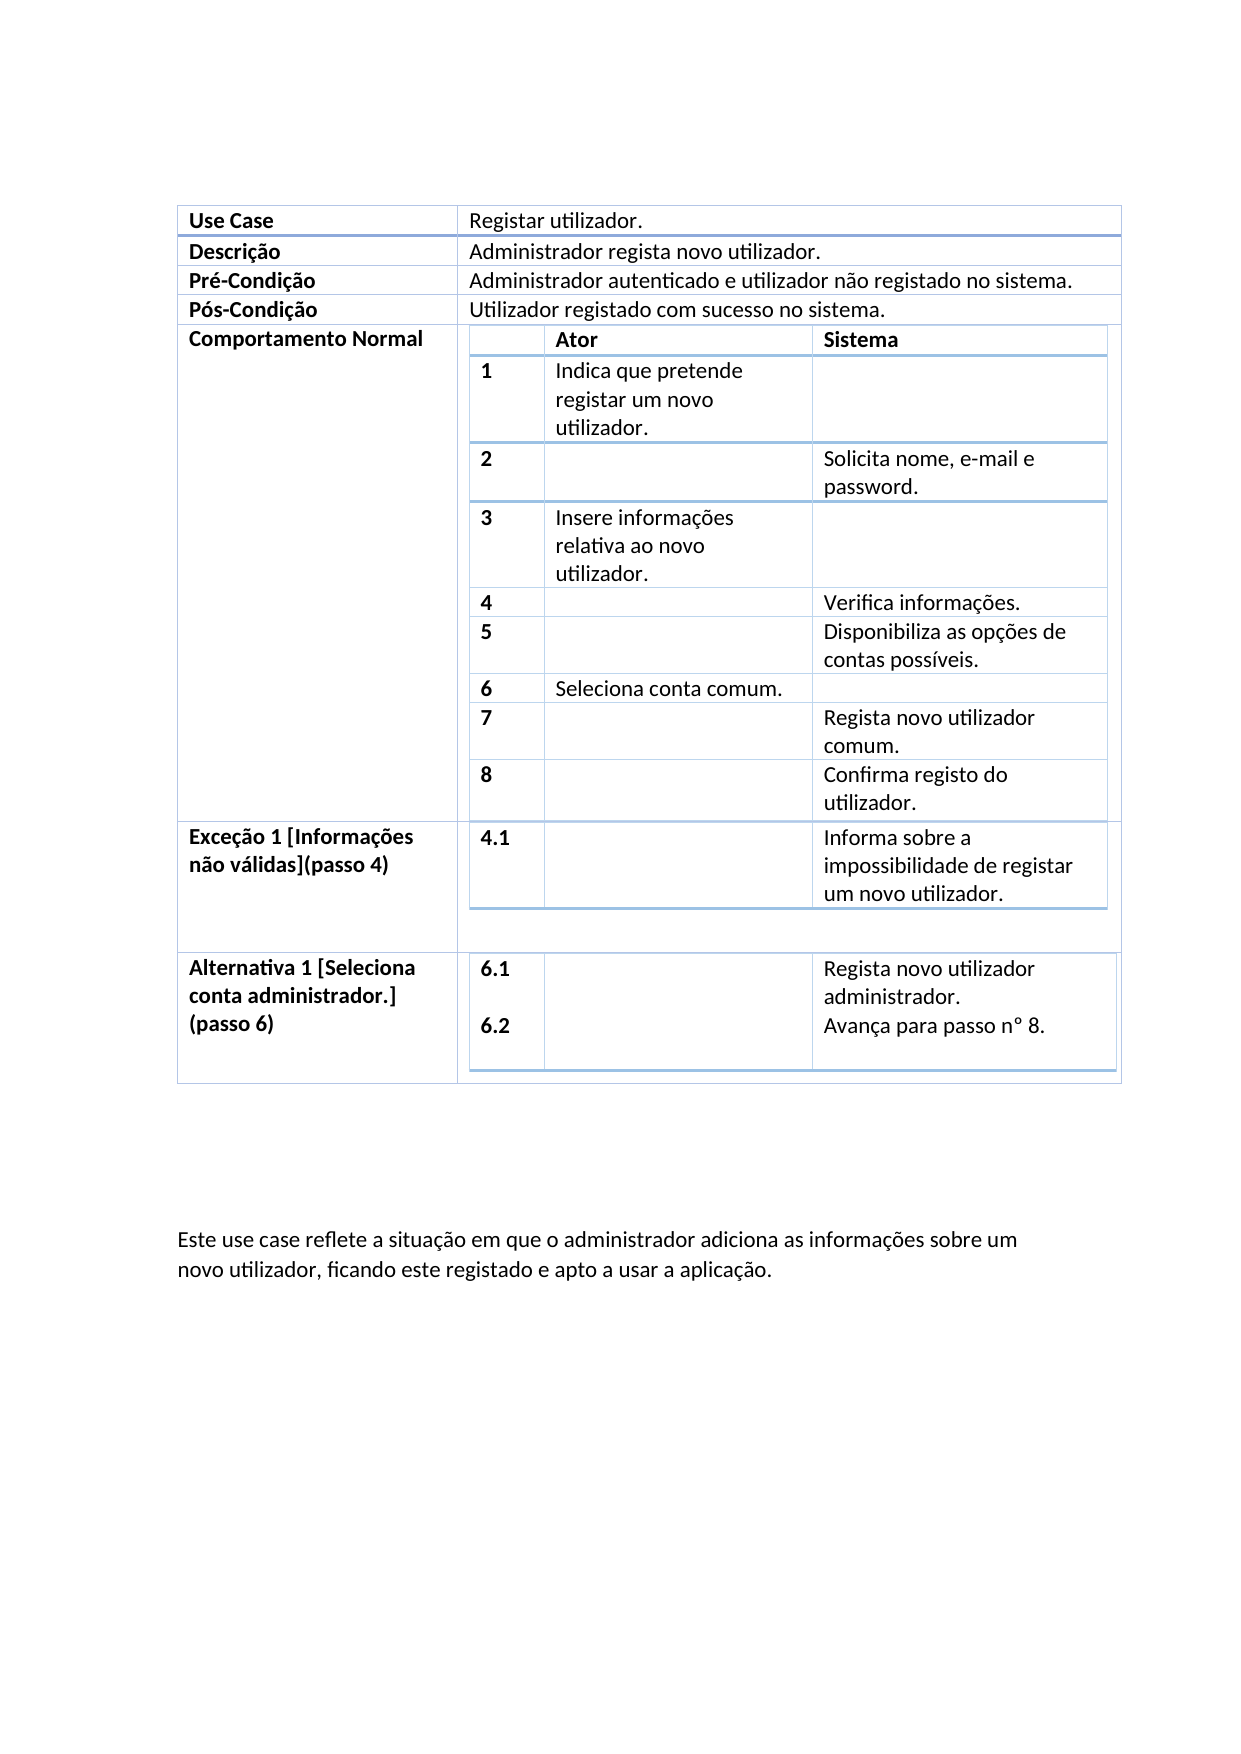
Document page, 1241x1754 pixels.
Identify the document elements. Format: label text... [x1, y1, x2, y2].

table_cell 3 [470, 503, 544, 587]
table_cell Alternativa 1 [Seleciona conta administrador.](passo 6) [178, 953, 457, 1083]
table_cell [458, 953, 1121, 1083]
table_header [470, 326, 544, 353]
table_cell Verifica informações. [813, 588, 1107, 616]
table_cell 7 [470, 703, 544, 759]
table_cell Exceção 1 [Informações não válidas](passo 4) [178, 822, 457, 952]
table_header Regista novo utilizador administrador. [813, 954, 1116, 1011]
table_cell Pré-Condição [178, 266, 457, 294]
table_header Informa sobre a impossibilidade de registar um novo utilizador. [813, 823, 1107, 907]
table_cell Utilizador registado com sucesso no sistema. [458, 295, 1121, 323]
table_cell Disponibiliza as opções de contas possíveis. [813, 617, 1107, 673]
table_cell [545, 444, 812, 500]
table_header 4.1 [470, 823, 544, 907]
table_header [545, 823, 812, 907]
table_cell [545, 760, 812, 819]
table_cell [545, 1011, 812, 1069]
table_cell Descrição [178, 237, 457, 265]
table_cell [813, 357, 1107, 441]
table_cell [458, 325, 469, 821]
table_cell Pós-Condição [178, 295, 457, 323]
table_cell Indica que pretende registar um novo utilizador. [545, 357, 812, 441]
table_cell Comportamento Normal [178, 325, 457, 821]
table_cell 4 [470, 588, 544, 616]
table_header Registar utilizador. [458, 206, 1121, 234]
table_cell 6.2 [470, 1011, 544, 1069]
table_cell [545, 588, 812, 616]
table_header [545, 954, 812, 1011]
table_cell 1 [470, 357, 544, 441]
table_cell 5 [470, 617, 544, 673]
table_cell [813, 503, 1107, 587]
table_cell Administrador regista novo utilizador. [458, 237, 1121, 265]
table_cell Confirma registo do utilizador. [813, 760, 1107, 819]
table_header Ator [545, 326, 812, 353]
table_cell [813, 674, 1107, 702]
table_cell [1108, 325, 1121, 821]
table_header 6.1 [470, 954, 544, 1011]
text Este use case reflete a situação em que o administrador adiciona as informações sobre um novo utilizador, ficando este registado e apto a usar a aplicação. [177, 1225, 1063, 1283]
table_cell Insere informações relativa ao novo utilizador. [545, 503, 812, 587]
table_header Sistema [813, 326, 1107, 353]
table_cell Administrador autenticado e utilizador não registado no sistema. [458, 266, 1121, 294]
table_cell [545, 617, 812, 673]
table_cell 6 [470, 674, 544, 702]
table_cell Regista novo utilizador comum. [813, 703, 1107, 759]
table_cell [545, 703, 812, 759]
table_cell Seleciona conta comum. [545, 674, 812, 702]
table_cell [458, 822, 1121, 952]
table_cell 2 [470, 444, 544, 500]
table_cell 8 [470, 760, 544, 819]
table_header Use Case [178, 206, 457, 234]
table_cell Solicita nome, e-mail e password. [813, 444, 1107, 500]
table_cell Avança para passo nº 8. [813, 1011, 1116, 1069]
